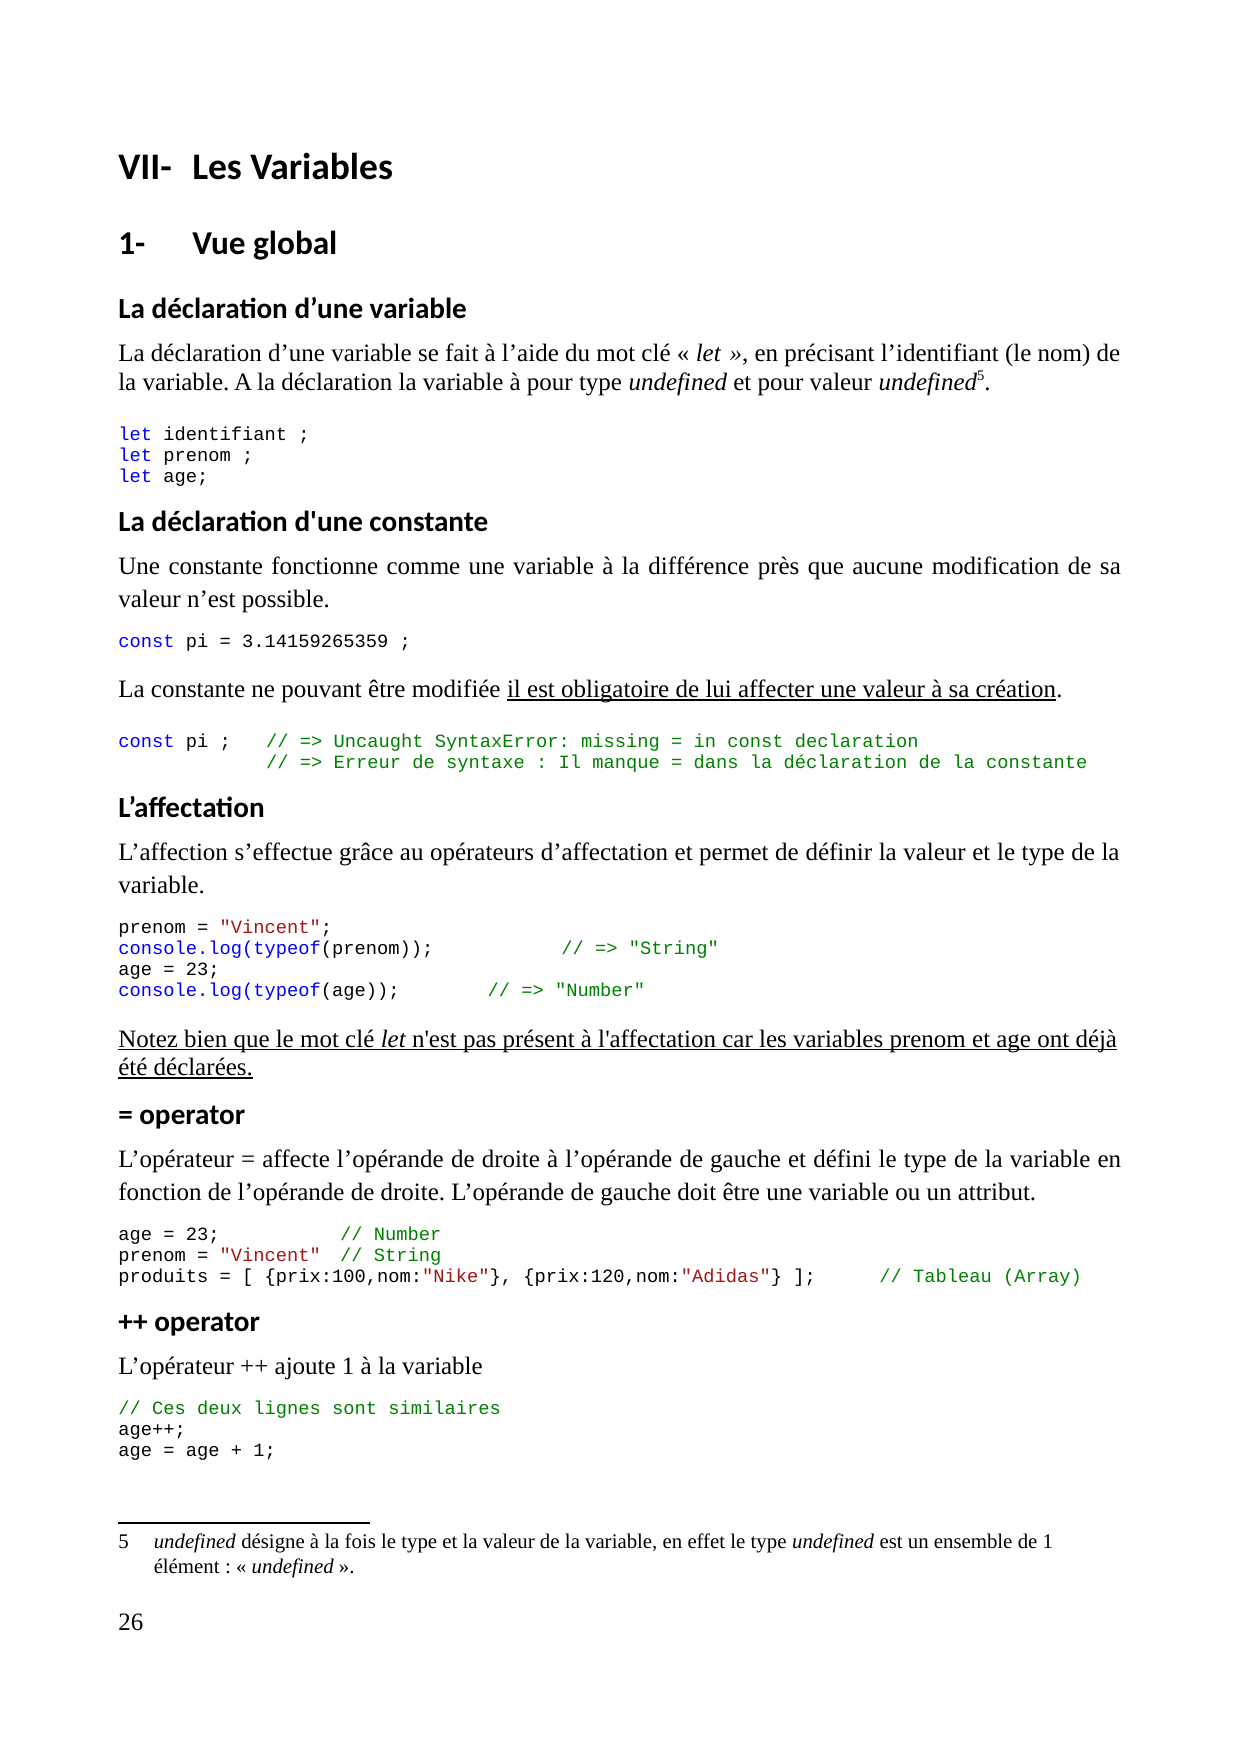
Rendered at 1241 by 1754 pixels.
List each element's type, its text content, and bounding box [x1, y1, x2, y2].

text La constante ne pouvant être modifiée il est obligatoire de lui affecter une valeur à sa création. [118, 674, 1122, 703]
text L’opérateur = affecte l’opérande de droite à l’opérande de gauche et défini le type de la variable en fonction de l’opérande de droite. L’opérande de gauche doit être une variable ou un attribut. [118, 1144, 1122, 1206]
text undefined désigne à la fois le type et la valeur de la variable, en effet le type undefined est un ensemble de 1 élément : « undefined ». [118, 1529, 1122, 1578]
text // Ces deux lignes sont similaires [118, 1398, 1122, 1420]
subtitle Vue global [118, 222, 1122, 263]
text const pi ; // => Uncaught SyntaxError: missing = in const declaration [118, 732, 1122, 753]
subtitle La déclaration d’une variable [118, 290, 1122, 326]
text let age; [118, 467, 1122, 488]
text L’opérateur ++ ajoute 1 à la variable [118, 1351, 1122, 1380]
text let prenom ; [118, 446, 1122, 467]
text produits = [ {prix:100,nom:"Nike"}, {prix:120,nom:"Adidas"} ]; // Tableau (Array) [118, 1267, 1122, 1288]
text // => Erreur de syntaxe : Il manque = dans la déclaration de la constante [118, 753, 1122, 774]
text age = 23; // Number [118, 1224, 1122, 1246]
text let identifiant ; [118, 424, 1122, 446]
text console.log(typeof(prenom)); // => "String" [118, 939, 1122, 960]
text age = age + 1; [118, 1441, 1122, 1462]
subtitle L’affectation [118, 789, 1122, 824]
text La déclaration d’une variable se fait à l’aide du mot clé « let », en précisant l’identifiant (le nom) de la variable. A la déclaration la variable à pour type undefined et pour valeur undefined. [118, 338, 1122, 396]
text prenom = "Vincent"; [118, 917, 1122, 939]
text L’affection s’effectue grâce au opérateurs d’affectation et permet de définir la valeur et le type de la variable. [118, 837, 1122, 898]
text age = 23; [118, 960, 1122, 981]
text console.log(typeof(age)); // => "Number" [118, 981, 1122, 1002]
text age++; [118, 1420, 1122, 1441]
text Notez bien que le mot clé let n'est pas présent à l'affectation car les variables prenom et age ont déjà été déclarées. [118, 1024, 1122, 1081]
text prenom = "Vincent" // String [118, 1246, 1122, 1267]
text const pi = 3.14159265359 ; [118, 632, 1122, 653]
subtitle La déclaration d'une constante [118, 503, 1122, 538]
text Une constante fonctionne comme une variable à la différence près que aucune modification de sa valeur n’est possible. [118, 551, 1122, 613]
subtitle Les Variables [118, 143, 1122, 189]
subtitle ++ operator [118, 1303, 1122, 1338]
subtitle = operator [118, 1096, 1122, 1131]
